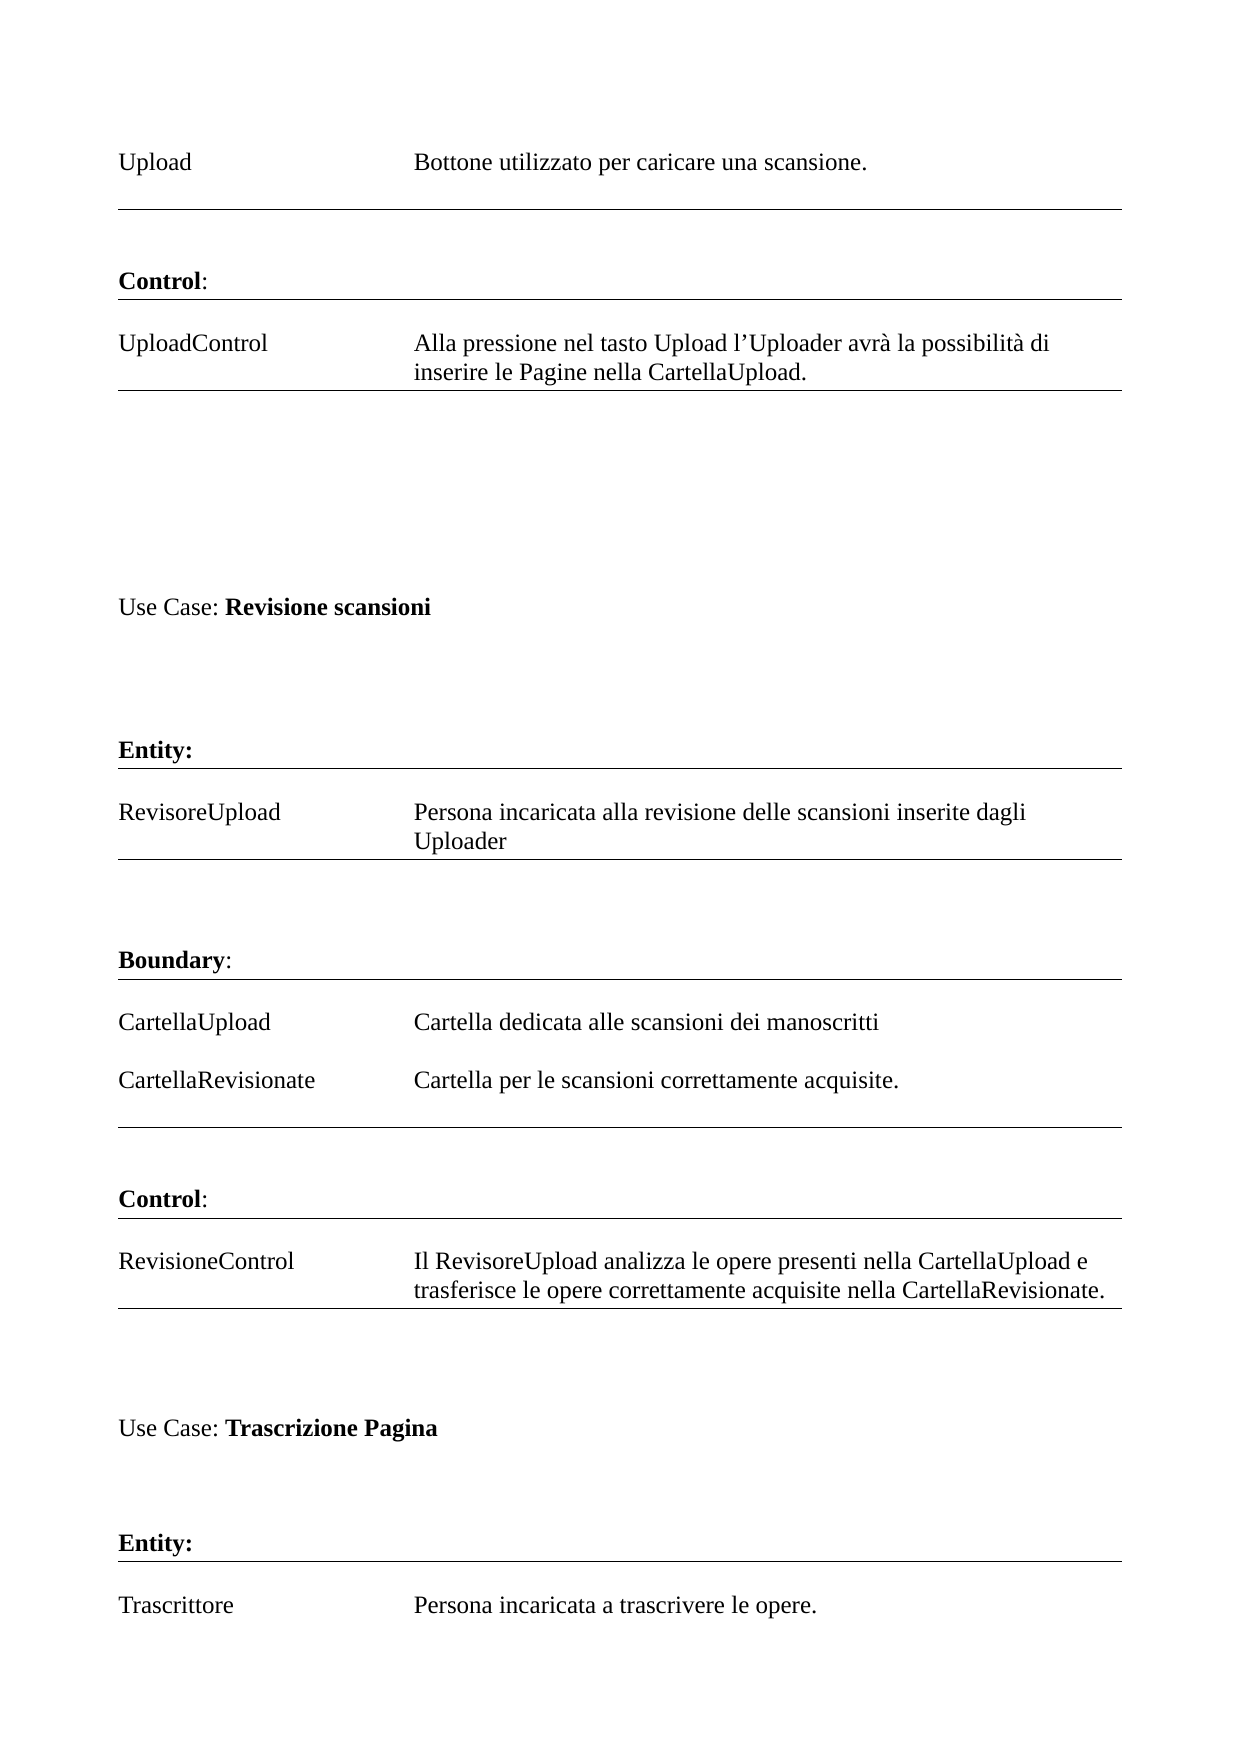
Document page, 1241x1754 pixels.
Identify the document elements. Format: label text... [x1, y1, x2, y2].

text UploadControl Alla pressione nel tasto Upload l’Uploader avrà la possibilità di inserire le Pagine nella CartellaUpload. [118, 328, 1122, 390]
text RevisioneControl Il RevisoreUpload analizza le opere presenti nella CartellaUpload e trasferisce le opere correttamente acquisite nella CartellaRevisionate. [118, 1246, 1122, 1308]
text RevisoreUpload Persona incaricata alla revisione delle scansioni inserite dagli Uploader [118, 797, 1122, 859]
text Control: [118, 266, 1122, 299]
text Control: [118, 1184, 1122, 1218]
text Trascrittore Persona incaricata a trascrivere le opere. [118, 1590, 1122, 1618]
text Use Case: Revisione scansioni [118, 592, 1122, 620]
text CartellaRevisionate Cartella per le scansioni correttamente acquisite. [118, 1065, 1122, 1094]
text Boundary: [118, 946, 1122, 979]
text Entity: [118, 735, 1122, 768]
text Upload Bottone utilizzato per caricare una scansione. [118, 147, 1122, 176]
text CartellaUpload Cartella dedicata alle scansioni dei manoscritti [118, 1007, 1122, 1036]
text Entity: [118, 1528, 1122, 1561]
text Use Case: Trascrizione Pagina [118, 1413, 1122, 1441]
